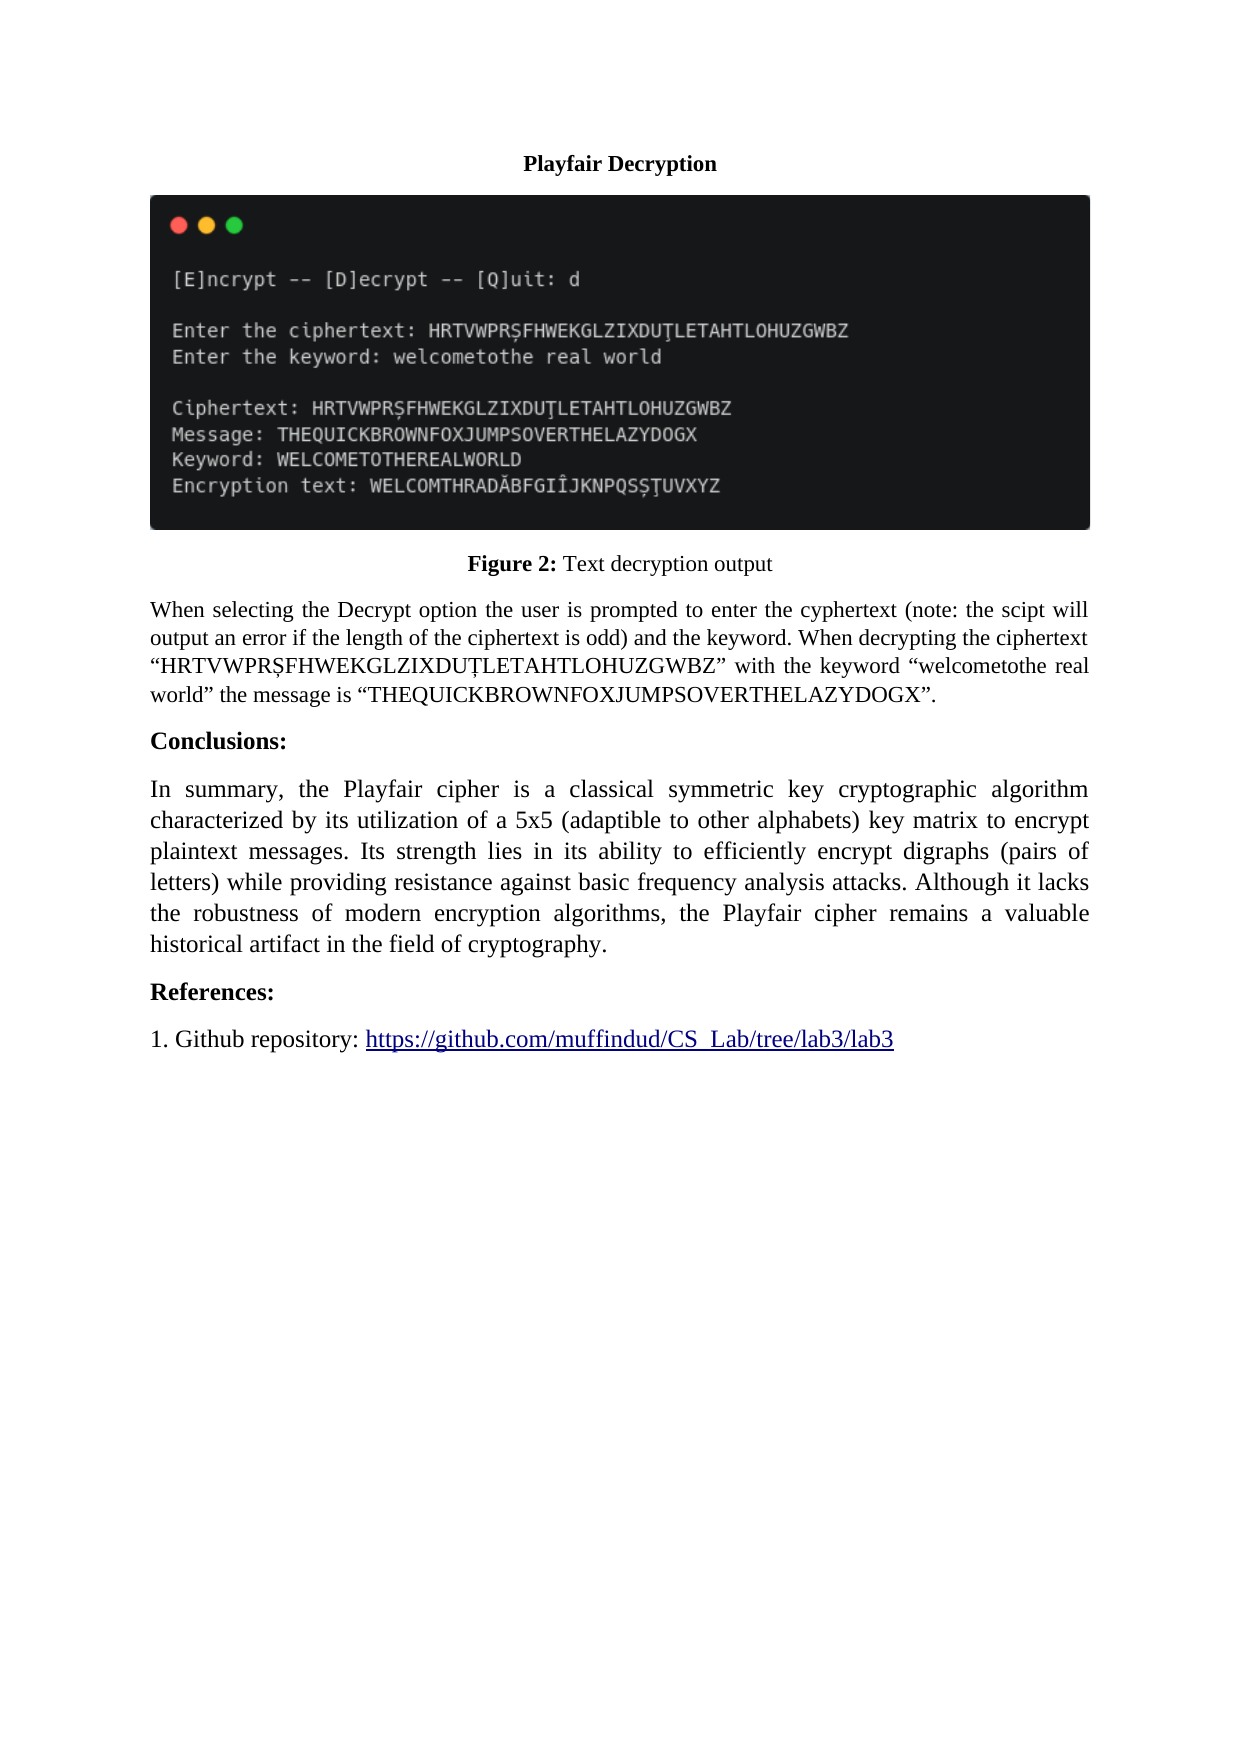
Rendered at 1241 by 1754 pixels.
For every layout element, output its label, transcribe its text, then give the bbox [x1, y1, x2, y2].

text In summary, the Playfair cipher is a classical symmetric key cryptographic algorithm characterized by its utilization of a 5x5 (adaptible to other alphabets) key matrix to encrypt plaintext messages. Its strength lies in its ability to efficiently encrypt digraphs (pairs of letters) while providing resistance against basic frequency analysis attacks. Although it lacks the robustness of modern encryption algorithms, the Playfair cipher remains a valuable historical artifact in the field of cryptography. [150, 774, 1090, 958]
text Playfair Decryption [150, 150, 1090, 176]
text When selecting the Decrypt option the user is prompted to enter the cyphertext (note: the scipt will output an error if the length of the ciphertext is odd) and the keyword. When decrypting the ciphertext “HRTVWPRȘFHWEKGLZIXDUȚLETAHTLOHUZGWBZ” with the keyword “welcometothe real world” the message is “THEQUICKBROWNFOXJUMPSOVERTHELAZYDOGX”. [150, 596, 1090, 707]
text 1. Github repository: https://github.com/muffindud/CS_Lab/tree/lab3/lab3 [150, 1024, 1090, 1053]
text Conclusions: [150, 726, 1090, 755]
text References: [150, 977, 1090, 1005]
text Figure 2: Text decryption output [150, 530, 1090, 577]
picture [150, 195, 1091, 530]
